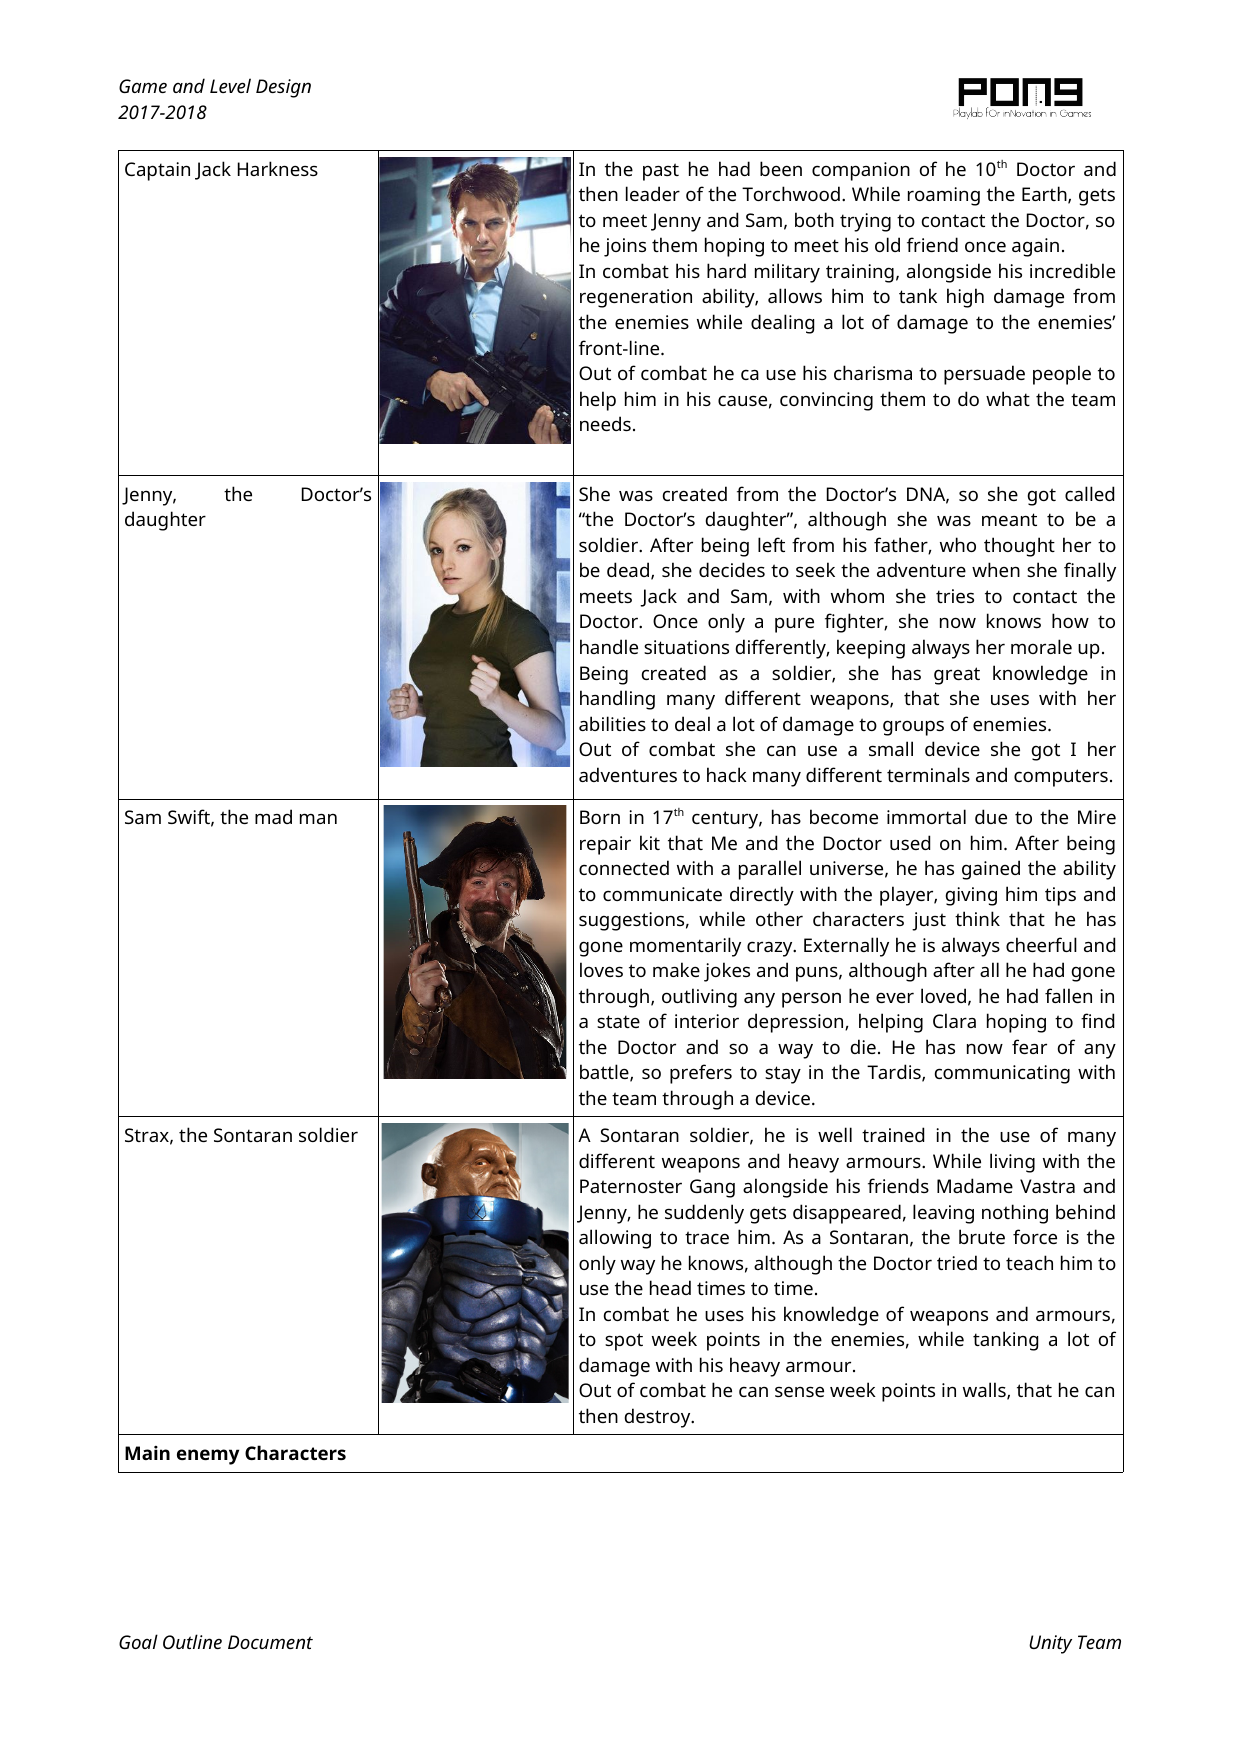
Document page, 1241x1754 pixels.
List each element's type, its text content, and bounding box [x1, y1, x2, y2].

table_cell A Sontaran soldier, he is well trained in the use of many different weapons and heavy armours. While living with the Paternoster Gang alongside his friends Madame Vastra and Jenny, he suddenly gets disappeared, leaving nothing behind allowing to trace him. As a Sontaran, the brute force is the only way he knows, although the Doctor tried to teach him to use the head times to time. In combat he uses his knowledge of weapons and armours, to spot week points in the enemies, while tanking a lot of damage with his heavy armour. Out of combat he can sense week points in walls, that he can then destroy. [574, 1117, 1123, 1434]
picture [923, 73, 1122, 124]
table_cell Strax, the Sontaran soldier [119, 1117, 378, 1434]
picture [383, 805, 567, 1079]
table_cell Born in 17th century, has become immortal due to the Mire repair kit that Me and the Doctor used on him. After being connected with a parallel universe, he has gained the ability to communicate directly with the player, giving him tips and suggestions, while other characters just think that he has gone momentarily crazy. Externally he is always cheerful and loves to make jokes and puns, although after all he had gone through, outliving any person he ever loved, he had fallen in a state of interior depression, helping Clara hoping to find the Doctor and so a way to die. He has now fear of any battle, so prefers to stay in the Tardis, communicating with the team through a device. [574, 800, 1123, 1116]
table_cell Jenny, the Doctor’s daughter [119, 476, 378, 798]
table_cell [379, 800, 573, 1116]
picture [379, 157, 571, 444]
table_cell Sam Swift, the mad man [119, 800, 378, 1116]
table_cell Main enemy Characters [119, 1435, 1123, 1472]
table_cell [379, 1117, 573, 1434]
table_cell She was created from the Doctor’s DNA, so she got called “the Doctor’s daughter”, although she was meant to be a soldier. After being left from his father, who thought her to be dead, she decides to seek the adventure when she finally meets Jack and Sam, with whom she tries to contact the Doctor. Once only a pure fighter, she now knows how to handle situations differently, keeping always her morale up. Being created as a soldier, she has great knowledge in handling many different weapons, that she uses with her abilities to deal a lot of damage to groups of enemies. Out of combat she can use a small device she got I her adventures to hack many different terminals and computers. [574, 476, 1123, 798]
table_cell [379, 151, 573, 475]
picture [380, 482, 571, 767]
table_cell [379, 476, 573, 798]
picture [381, 1123, 569, 1403]
table_cell Captain Jack Harkness [119, 151, 378, 475]
table_cell In the past he had been companion of he 10th Doctor and then leader of the Torchwood. While roaming the Earth, gets to meet Jenny and Sam, both trying to contact the Doctor, so he joins them hoping to meet his old friend once again. In combat his hard military training, alongside his incredible regeneration ability, allows him to tank high damage from the enemies while dealing a lot of damage to the enemies’ front-line. Out of combat he ca use his charisma to persuade people to help him in his cause, convincing them to do what the team needs. [574, 151, 1123, 475]
